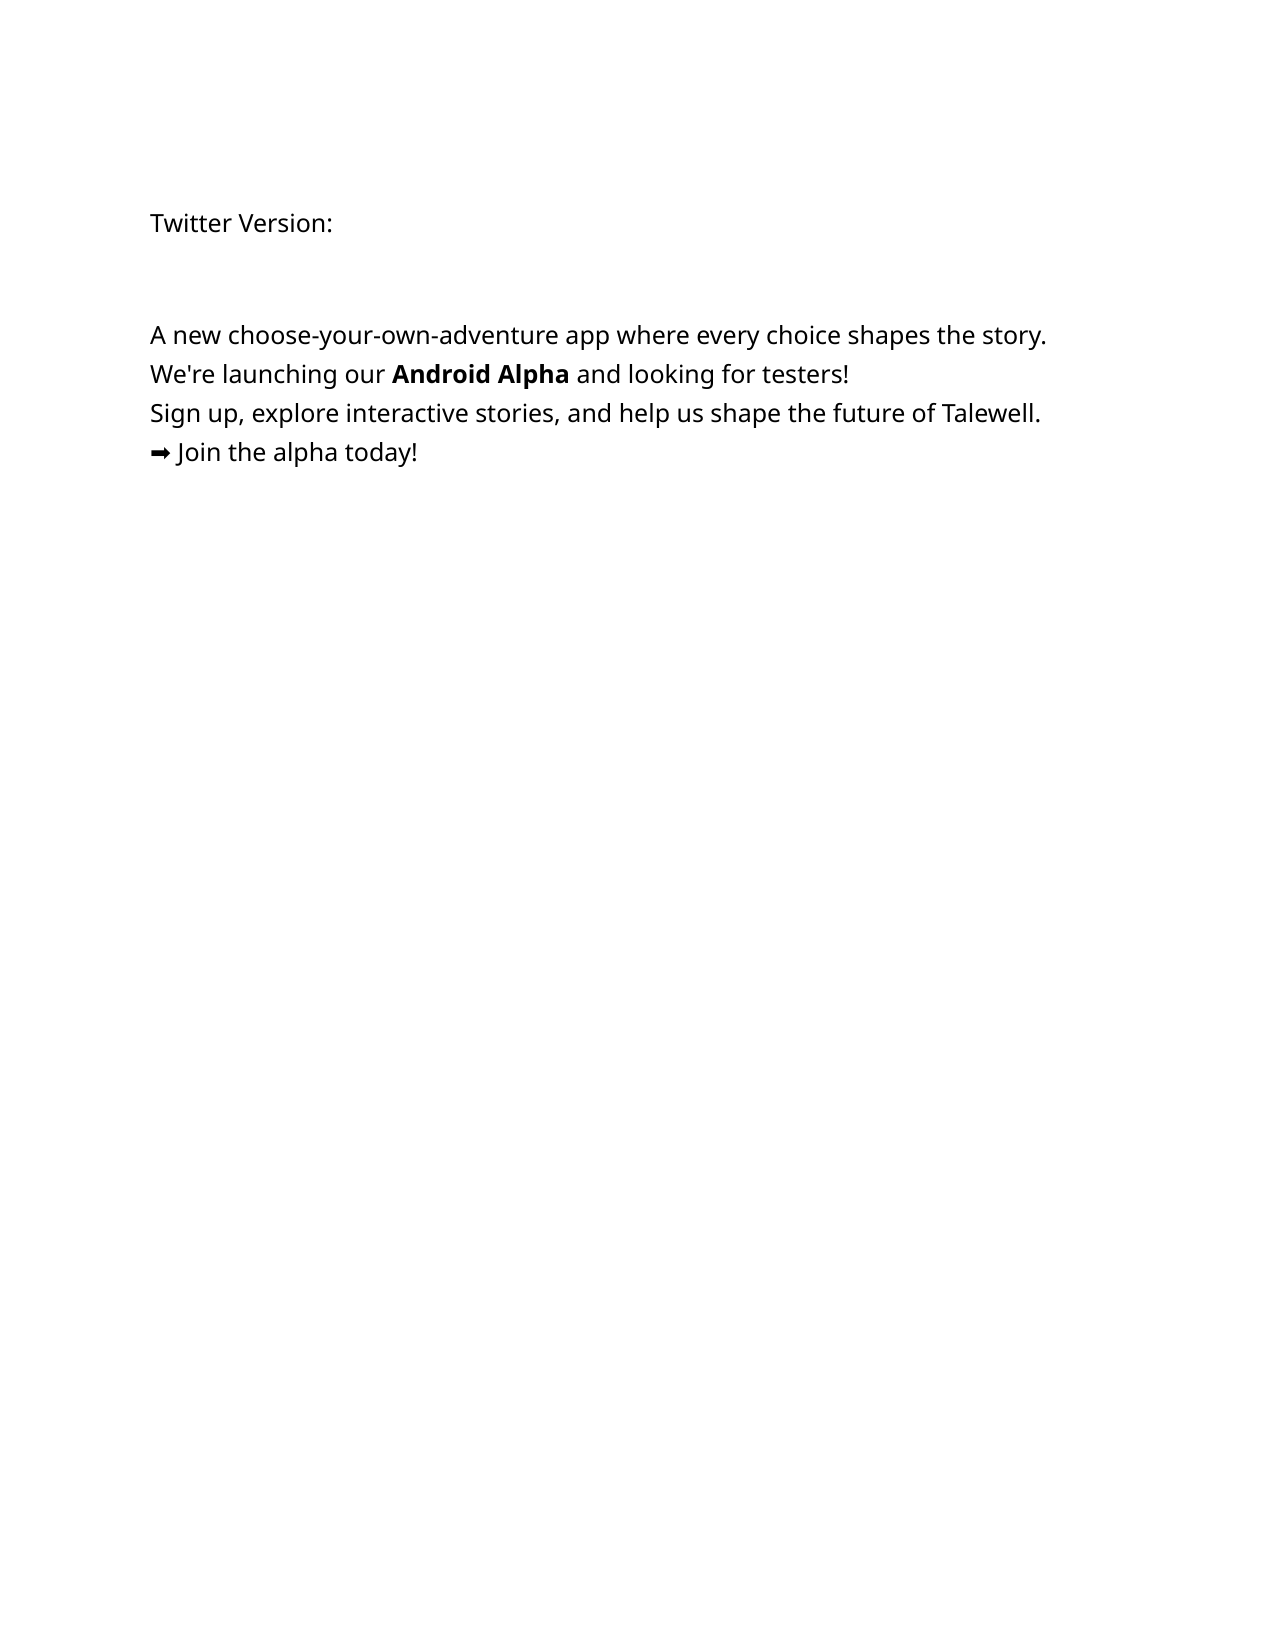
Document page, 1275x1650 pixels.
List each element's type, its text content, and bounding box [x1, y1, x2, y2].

text Twitter Version: [150, 206, 1125, 240]
text A new choose-your-own-adventure app where every choice shapes the story. We're launching our Android Alpha and looking for testers! Sign up, explore interactive stories, and help us shape the future of Talewell. ➡️ Join the alpha today! [150, 317, 1125, 469]
